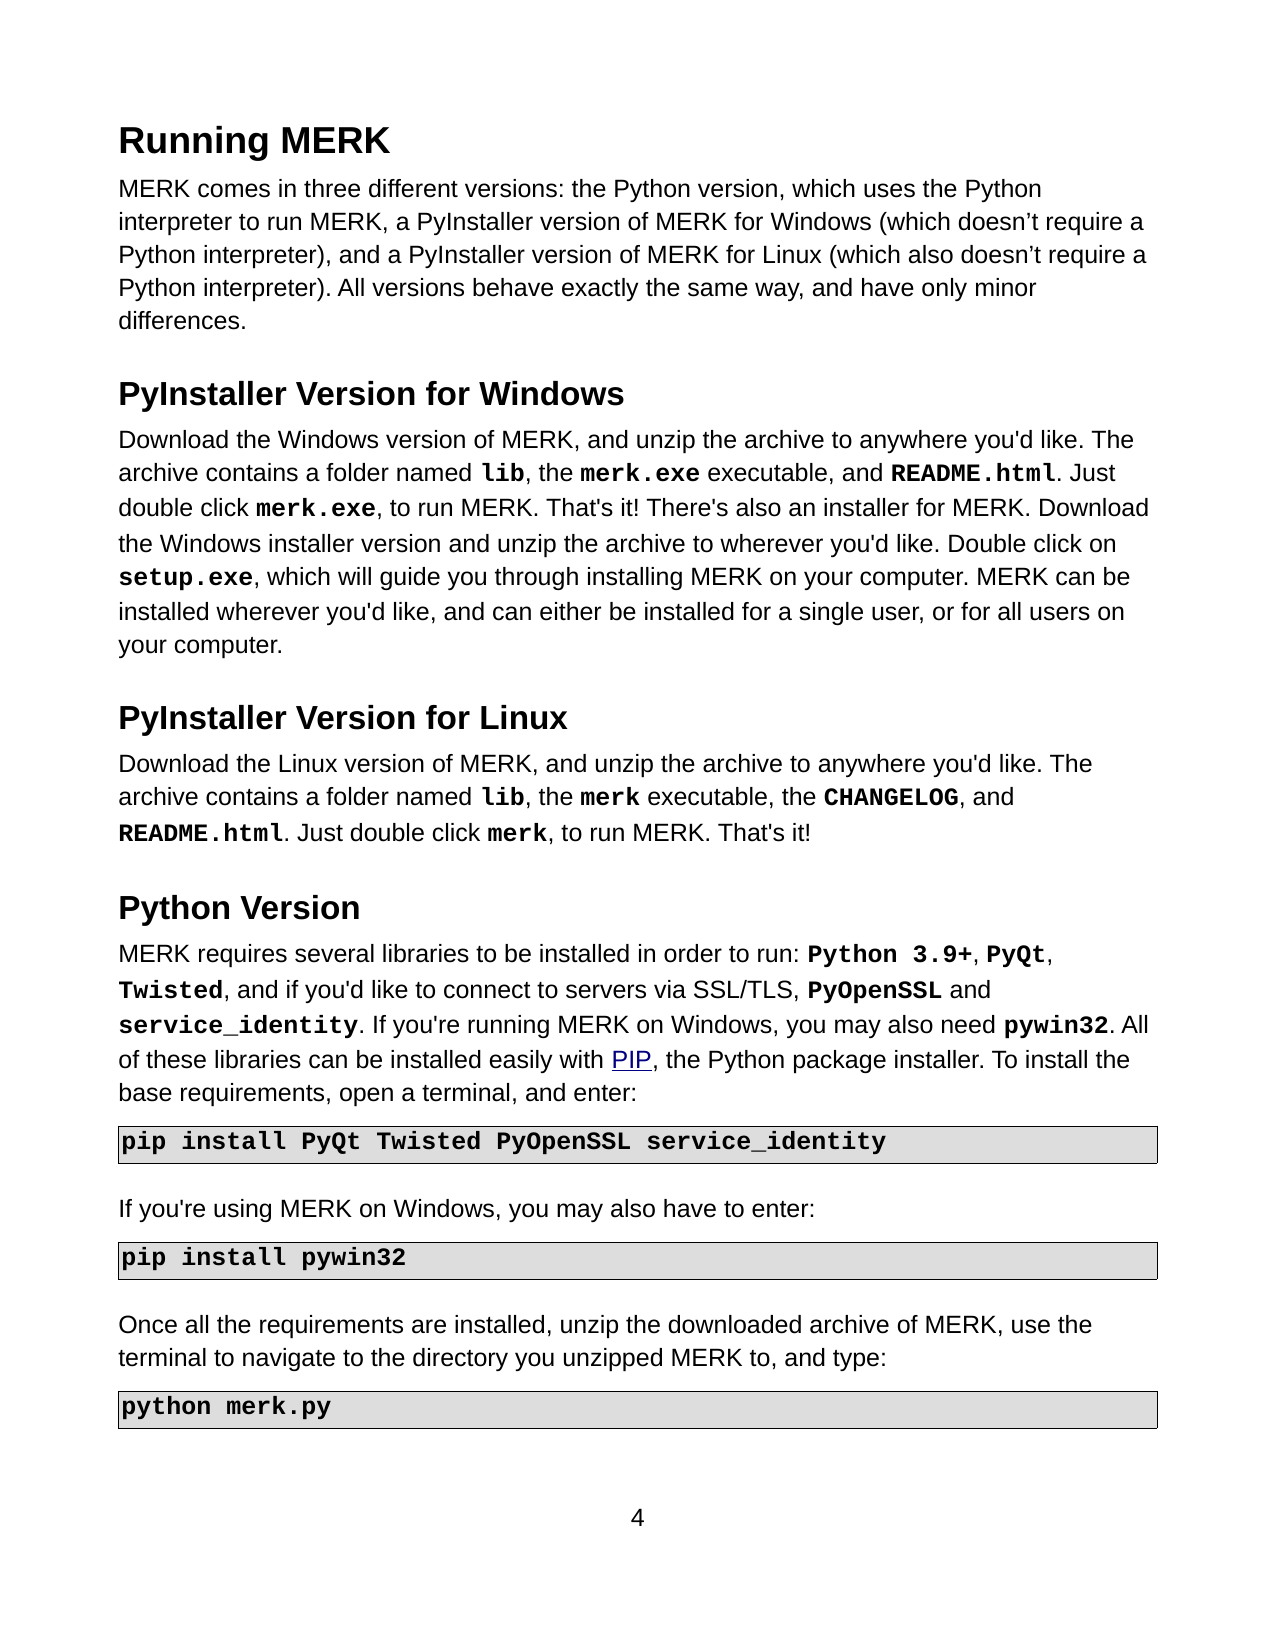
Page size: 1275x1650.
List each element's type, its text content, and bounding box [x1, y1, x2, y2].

subtitle PyInstaller Version for Linux [118, 698, 1157, 737]
text Download the Windows version of MERK, and unzip the archive to anywhere you'd like. The archive contains a folder named lib, the merk.exe executable, and README.html. Just double click merk.exe, to run MERK. That's it! There's also an installer for MERK. Download the Windows installer version and unzip the archive to wherever you'd like. Double click on setup.exe, which will guide you through installing MERK on your computer. MERK can be installed wherever you'd like, and can either be installed for a single user, or for all users on your computer. [118, 425, 1157, 659]
subtitle PyInstaller Version for Windows [118, 374, 1157, 413]
subtitle Python Version [118, 888, 1157, 927]
table_header pip install PyQt Twisted PyOpenSSL service_identity [119, 1127, 1157, 1163]
text MERK requires several libraries to be installed in order to run: Python 3.9+, PyQt, Twisted, and if you'd like to connect to servers via SSL/TLS, PyOpenSSL and service_identity. If you're running MERK on Windows, you may also need pywin32. All of these libraries can be installed easily with PIP, the Python package installer. To install the base requirements, open a terminal, and enter: [118, 939, 1157, 1107]
text If you're using MERK on Windows, you may also have to enter: [118, 1194, 1157, 1223]
subtitle Running MERK [118, 118, 1157, 161]
text Once all the requirements are installed, unzip the downloaded archive of MERK, use the terminal to navigate to the directory you unzipped MERK to, and type: [118, 1310, 1157, 1372]
text MERK comes in three different versions: the Python version, which uses the Python interpreter to run MERK, a PyInstaller version of MERK for Windows (which doesn’t require a Python interpreter), and a PyInstaller version of MERK for Linux (which also doesn’t require a Python interpreter). All versions behave exactly the same way, and have only minor differences. [118, 174, 1157, 334]
text Download the Linux version of MERK, and unzip the archive to anywhere you'd like. The archive contains a folder named lib, the merk executable, the CHANGELOG, and README.html. Just double click merk, to run MERK. That's it! [118, 749, 1157, 848]
table_header pip install pywin32 [119, 1243, 1157, 1279]
table_header python merk.py [119, 1392, 1157, 1428]
